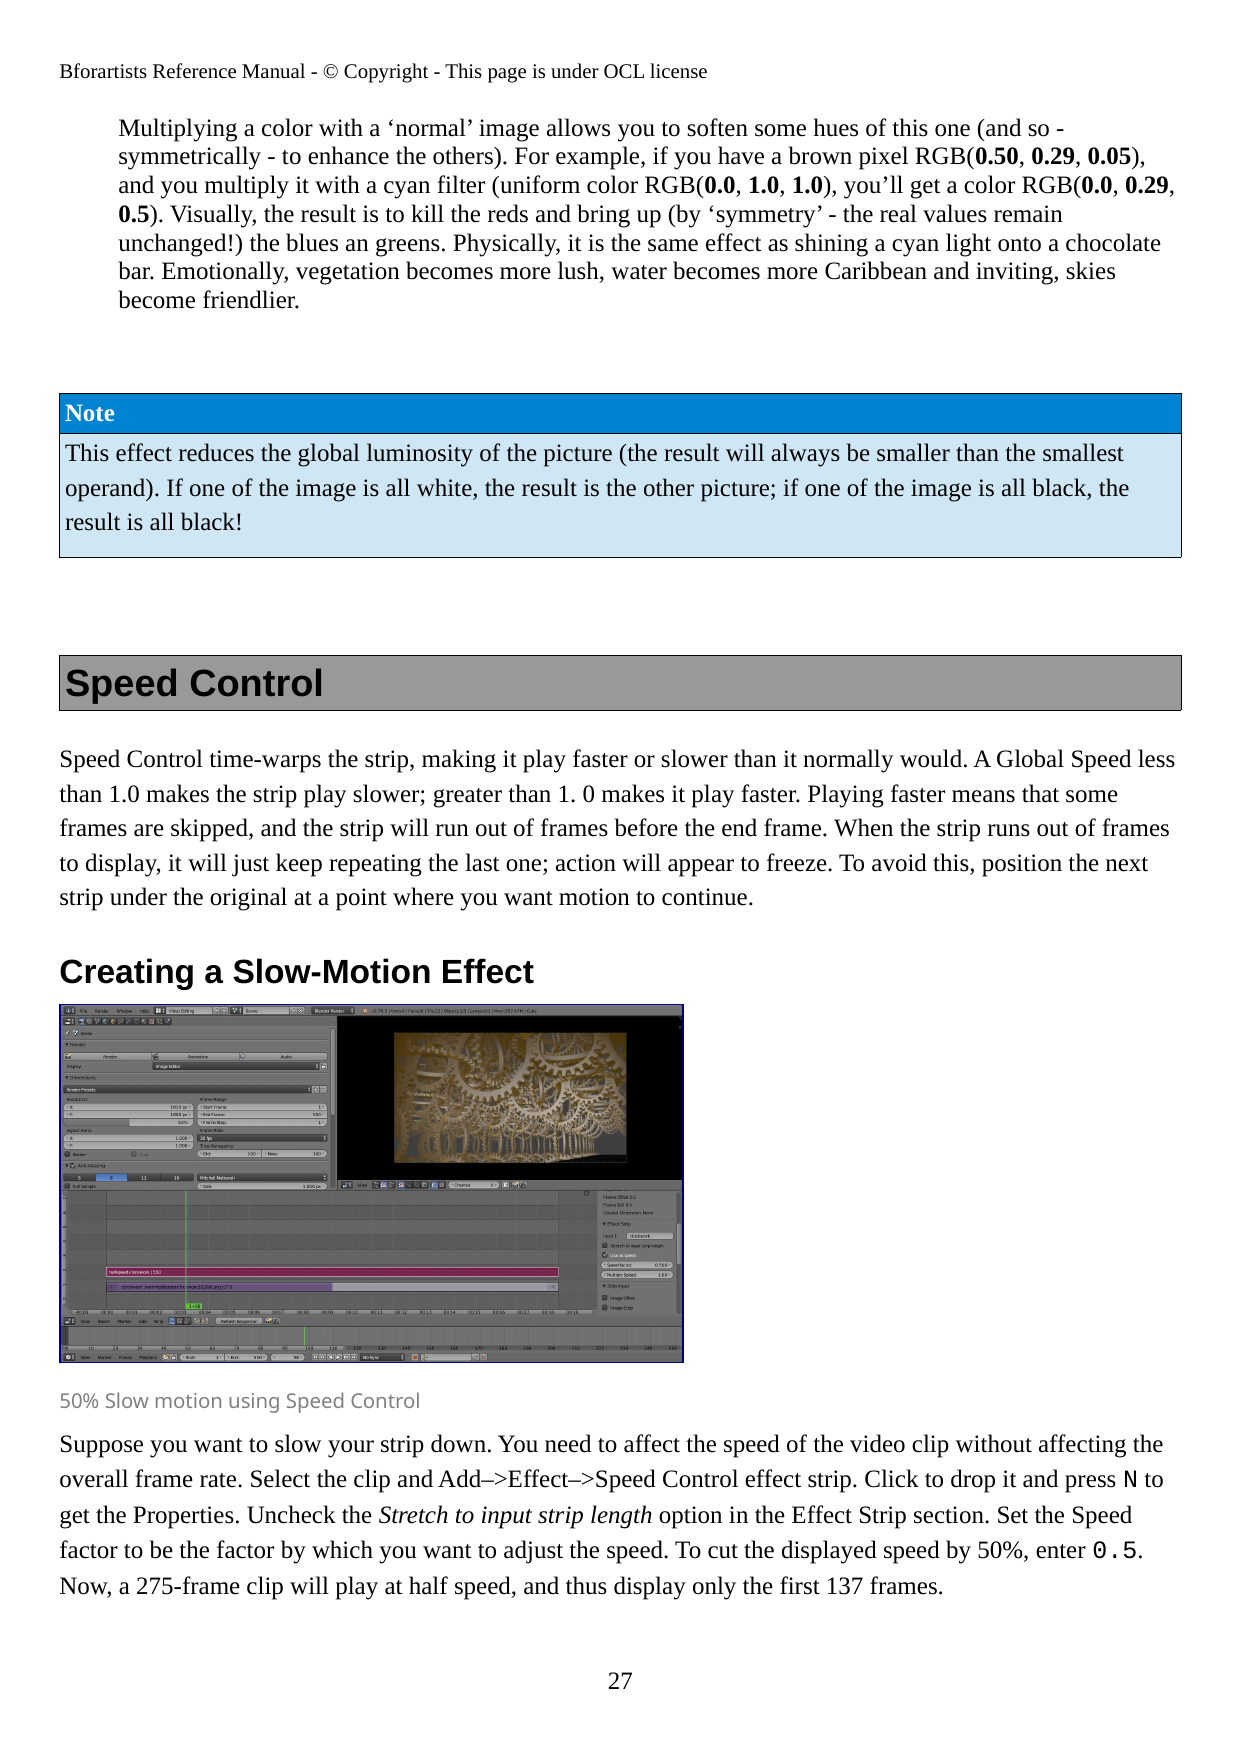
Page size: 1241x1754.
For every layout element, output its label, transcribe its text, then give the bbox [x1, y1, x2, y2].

table_header Speed Control [60, 656, 1181, 710]
subtitle Creating a Slow-Motion Effect [59, 952, 1181, 991]
table_header Note [60, 394, 1181, 433]
text Speed Control time-warps the strip, making it play faster or slower than it normally would. A Global Speed less than 1.0 makes the strip play slower; greater than 1. 0 makes it play faster. Playing faster means that some frames are skipped, and the strip will run out of frames before the end frame. When the strip runs out of frames to display, it will just keep repeating the last one; action will appear to freeze. To avoid this, position the next strip under the original at a point where you want motion to continue. [59, 744, 1181, 911]
list Multiplying a color with a ‘normal’ image allows you to soften some hues of this one (and so - symmetrically - to enhance the others). For example, if you have a brown pixel RGB(0.50, 0.29, 0.05), and you multiply it with a cyan filter (uniform color RGB(0.0, 1.0, 1.0), you’ll get a color RGB(0.0, 0.29, 0.5). Visually, the result is to kill the reds and bring up (by ‘symmetry’ - the real values remain unchanged!) the blues an greens. Physically, it is the same effect as shining a cyan light onto a chocolate bar. Emotionally, vegetation becomes more lush, water becomes more Caribbean and inviting, skies become friendlier. [118, 113, 1181, 314]
picture [61, 1005, 682, 1362]
text 50% Slow motion using Speed Control [59, 1383, 1181, 1415]
table_cell This effect reduces the global luminosity of the picture (the result will always be smaller than the smallest operand). If one of the image is all white, the result is the other picture; if one of the image is all black, the result is all black! [60, 434, 1181, 557]
text Suppose you want to slow your strip down. You need to affect the speed of the video clip without affecting the overall frame rate. Select the clip and Add–>Effect–>Speed Control effect strip. Click to drop it and press N to get the Properties. Uncheck the Stretch to input strip length option in the Effect Strip section. Set the Speed factor to be the factor by which you want to adjust the speed. To cut the displayed speed by 50%, enter 0.5. Now, a 275-frame clip will play at half speed, and thus display only the first 137 frames. [59, 1429, 1181, 1600]
